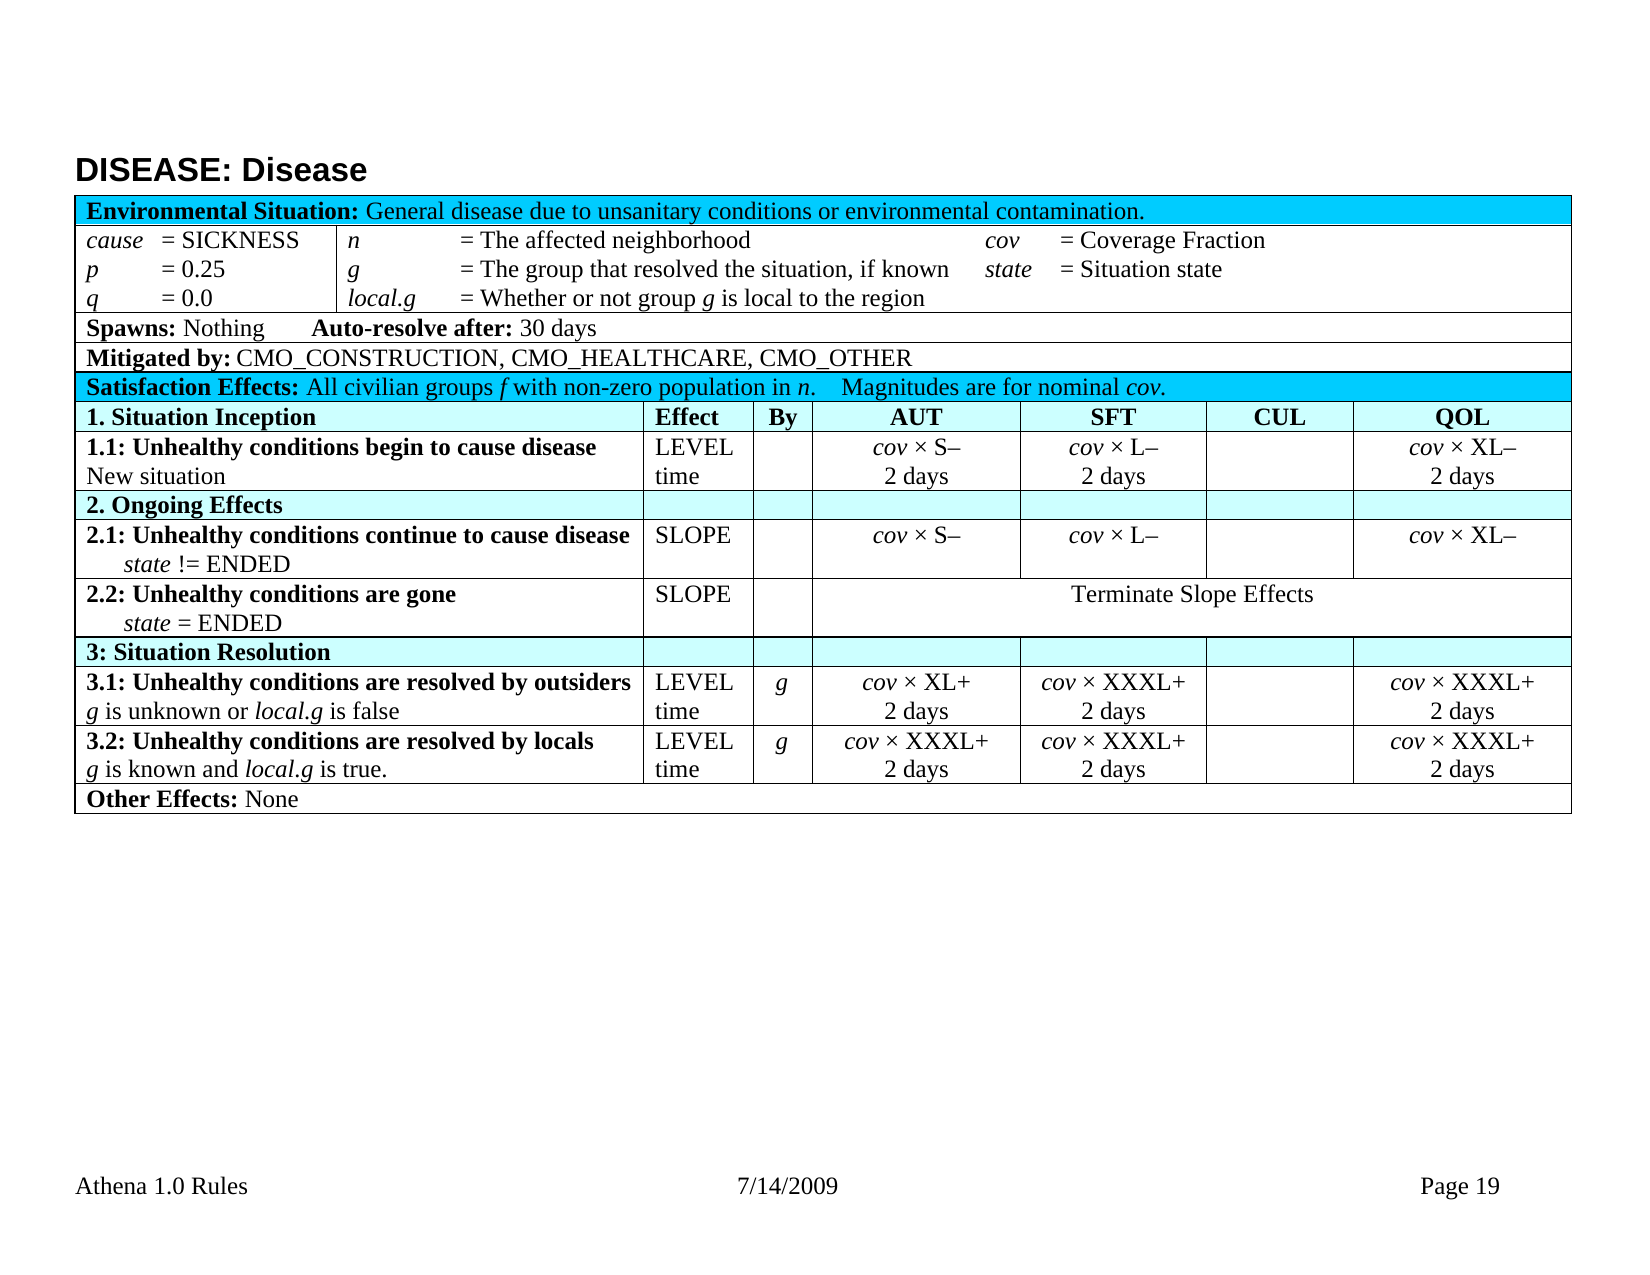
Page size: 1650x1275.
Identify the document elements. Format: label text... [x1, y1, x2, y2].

table_cell [1021, 491, 1206, 519]
table_cell 2. Ongoing Effects [76, 491, 643, 519]
table_cell cov × XL– 2 days [1354, 432, 1571, 489]
table_cell 2.2: Unhealthy conditions are gone state = ENDED [76, 579, 643, 636]
table_cell [813, 491, 1020, 519]
table_cell [644, 491, 753, 519]
table_header Environmental Situation: General disease due to unsanitary conditions or environmental contamination. [76, 196, 1571, 224]
table_cell [754, 579, 812, 636]
table_cell [644, 638, 753, 666]
table_cell 3: Situation Resolution [76, 638, 643, 666]
table_cell LEVEL time [644, 667, 753, 725]
table_cell g [754, 726, 812, 783]
table_cell LEVEL time [644, 432, 753, 489]
table_cell [1207, 432, 1353, 489]
table_cell [813, 638, 1020, 666]
table_cell 2.1: Unhealthy conditions continue to cause disease state != ENDED [76, 520, 643, 578]
table_cell [1207, 520, 1353, 578]
table_cell SLOPE [644, 579, 753, 636]
table_cell [1207, 491, 1353, 519]
table_cell 1.1: Unhealthy conditions begin to cause disease New situation [76, 432, 643, 489]
table_cell By [754, 402, 812, 431]
table_cell Terminate Slope Effects [813, 579, 1571, 636]
table_cell cov × L– 2 days [1021, 432, 1206, 489]
table_cell [1354, 491, 1571, 519]
table_cell cov × XXXL+ 2 days [1021, 667, 1206, 725]
table_cell [1021, 638, 1206, 666]
table_cell cov × XXXL+ 2 days [1354, 726, 1571, 783]
table_cell Other Effects: None [76, 784, 1571, 813]
table_cell cov × XXXL+ 2 days [1354, 667, 1571, 725]
table_cell AUT [813, 402, 1020, 431]
table_cell cause = SICKNESS p = 0.25 q = 0.0 [76, 226, 336, 312]
table_cell 3.2: Unhealthy conditions are resolved by locals g is known and local.g is true. [76, 726, 643, 783]
table_cell CUL [1207, 402, 1353, 431]
table_cell [1207, 726, 1353, 783]
table_cell [754, 432, 812, 489]
table_cell Satisfaction Effects: All civilian groups f with non-zero population in n. Magnitudes are for nominal cov. [76, 373, 1571, 401]
table_cell [1354, 638, 1571, 666]
table_cell cov × XXXL+ 2 days [1021, 726, 1206, 783]
table_cell SFT [1021, 402, 1206, 431]
text DISEASE: Disease [75, 150, 1575, 188]
table_cell [754, 520, 812, 578]
table_cell 1. Situation Inception [76, 402, 643, 431]
table_cell [754, 491, 812, 519]
table_cell cov × XL– [1354, 520, 1571, 578]
table_cell Effect [644, 402, 753, 431]
table_cell cov × L– [1021, 520, 1206, 578]
table_cell SLOPE [644, 520, 753, 578]
table_cell 3.1: Unhealthy conditions are resolved by outsiders g is unknown or local.g is false [76, 667, 643, 725]
table_cell n = The affected neighborhood cov = Coverage Fraction g = The group that resolved the situation, if known state = Situation state local.g = Whether or not group g is local to the region [337, 226, 1571, 312]
table_cell [1207, 638, 1353, 666]
table_cell Mitigated by: CMO_CONSTRUCTION, CMO_HEALTHCARE, CMO_OTHER [76, 343, 1571, 371]
table_cell cov × XL+ 2 days [813, 667, 1020, 725]
table_cell Spawns: Nothing Auto-resolve after: 30 days [76, 313, 1571, 342]
table_cell QOL [1354, 402, 1571, 431]
table_cell [1207, 667, 1353, 725]
table_cell LEVEL time [644, 726, 753, 783]
table_cell [754, 638, 812, 666]
table_cell g [754, 667, 812, 725]
table_cell cov × S– 2 days [813, 432, 1020, 489]
table_cell cov × S– [813, 520, 1020, 578]
table_cell cov × XXXL+ 2 days [813, 726, 1020, 783]
